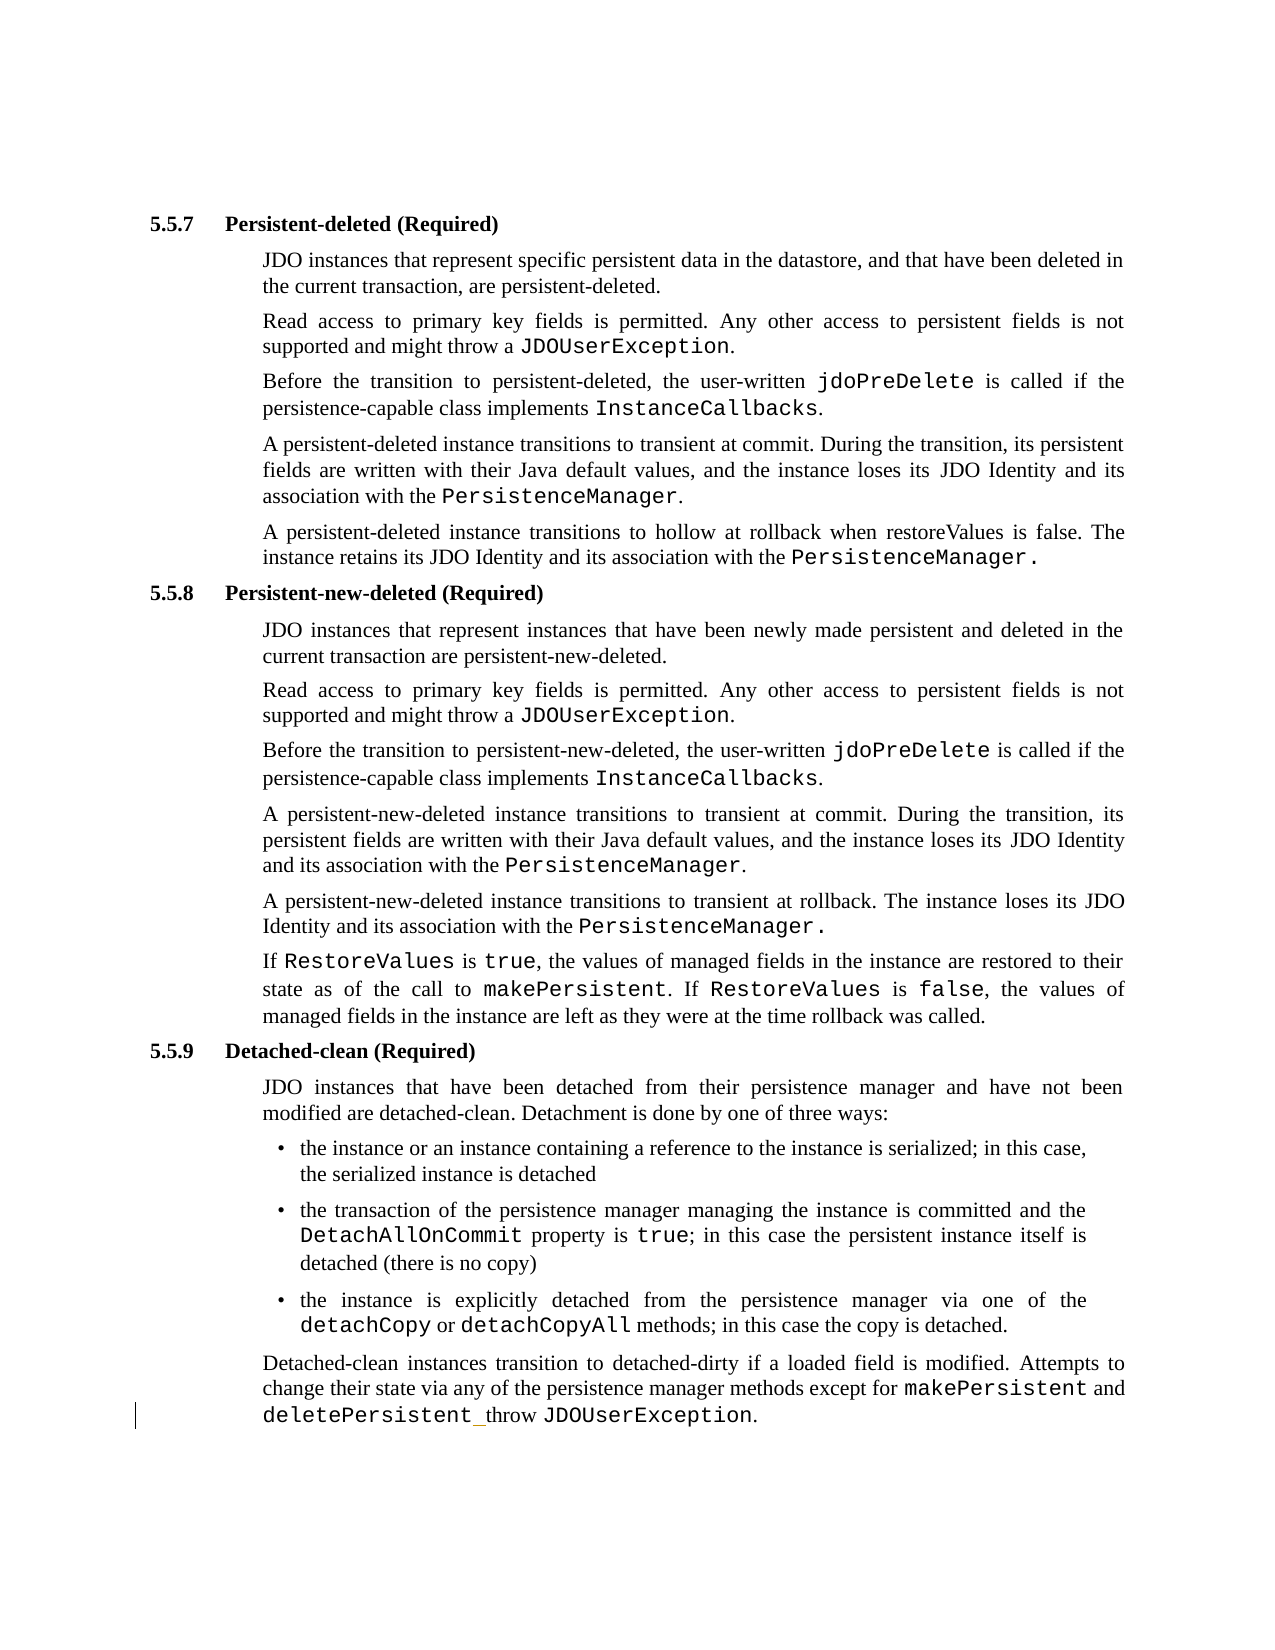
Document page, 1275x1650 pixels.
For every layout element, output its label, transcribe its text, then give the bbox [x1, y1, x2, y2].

text A5.5.6-6 [ A persistent-deleted instance transitions to hollow at rollback when restoreValues is false. The instance retains its JDO Identity and its association with the PersistenceManager.] [262, 518, 1125, 571]
text A5.5.7-8 [If RestoreValues is true, the values of managed fields in the instance are restored to their state as of the call to makePersistent. If RestoreValues is false, the values of managed fields in the instance are left as they were at the time rollback was called.] [262, 948, 1125, 1028]
text A5.5.6-1 [ JDO instances that represent specific persistent data in the datastore, and that have been deleted in the current transaction, are persistent-deleted.] [262, 246, 1125, 298]
text • the instance or an instance containing a reference to the instance is serialized; in this case, the serialized instance is detached [277, 1134, 1087, 1186]
text • the instance is explicitly detached from the persistence manager via one of the detachCopy or detachCopyAll methods; in this case the copy is detached. [277, 1286, 1087, 1339]
text A5.5.8-1 [JDO instances that have been detached from their persistence manager and have not been modified are detached-clean.] Detachment is done by one of three ways: [262, 1073, 1125, 1125]
text A5.5.7-5 [ A persistent-new-deleted instance transitions to transient at commit. During the transition, its persistent fields are written with their Java default values, and the instance loses its JDO Identity and its association with the PersistenceManager.] [262, 800, 1125, 879]
text A5.5.6-5 [ A persistent-deleted instance transitions to transient at commit. During the transition, its persistent fields are written with their Java default values, and the instance loses its JDO Identity and its association with the PersistenceManager.] [262, 431, 1125, 509]
subtitle Detached-clean (Required) [150, 1037, 1125, 1063]
text A5.5.7-7 [Before the transition to persistent-new-deleted, the user-written jdoPreDelete is called if the persistence-capable class implements InstanceCallbacks.] [262, 737, 1125, 791]
text A5.5.8-2 [Detached-clean instances transition to detached-dirty if a loaded field is modified.] A5.5.8-3 [Attempts to change their state via any of the persistence manager methods except for makePersistent and deletePersistent throw JDOUserException.] [262, 1349, 1125, 1429]
text A5.5.7-1 [ JDO instances that represent instances that have been newly made persistent and deleted in the current transaction are persistent-new-deleted.] [262, 616, 1125, 668]
subtitle Persistent-deleted (Required) [150, 210, 1125, 236]
text A5.5.7-2 [ Read access to primary key fields is permitted.] A5.5.7-3 & A5.5.7-4 [ Any other access to persistent fields is not supported and might throw a JDOUserException.] [262, 676, 1125, 729]
text A5.5.6-2 [ Read access to primary key fields is permitted.] A5.5.6-3 & A5.5.6-4 [ Any other access to persistent fields is not supported and might throw a JDOUserException.] [262, 307, 1125, 360]
text A5.5.6-7 [Before the transition to persistent-deleted, the user-written jdoPreDelete is called if the persistence-capable class implements InstanceCallbacks.] [262, 368, 1125, 422]
text A5.5.7-6 [ A persistent-new-deleted instance transitions to transient at rollback. The instance loses its JDO Identity and its association with the PersistenceManager.] [262, 887, 1125, 940]
text • the transaction of the persistence manager managing the instance is committed and the DetachAllOnCommit property is true; in this case the persistent instance itself is detached (there is no copy) [277, 1196, 1087, 1275]
subtitle Persistent-new-deleted (Required) [150, 579, 1125, 605]
